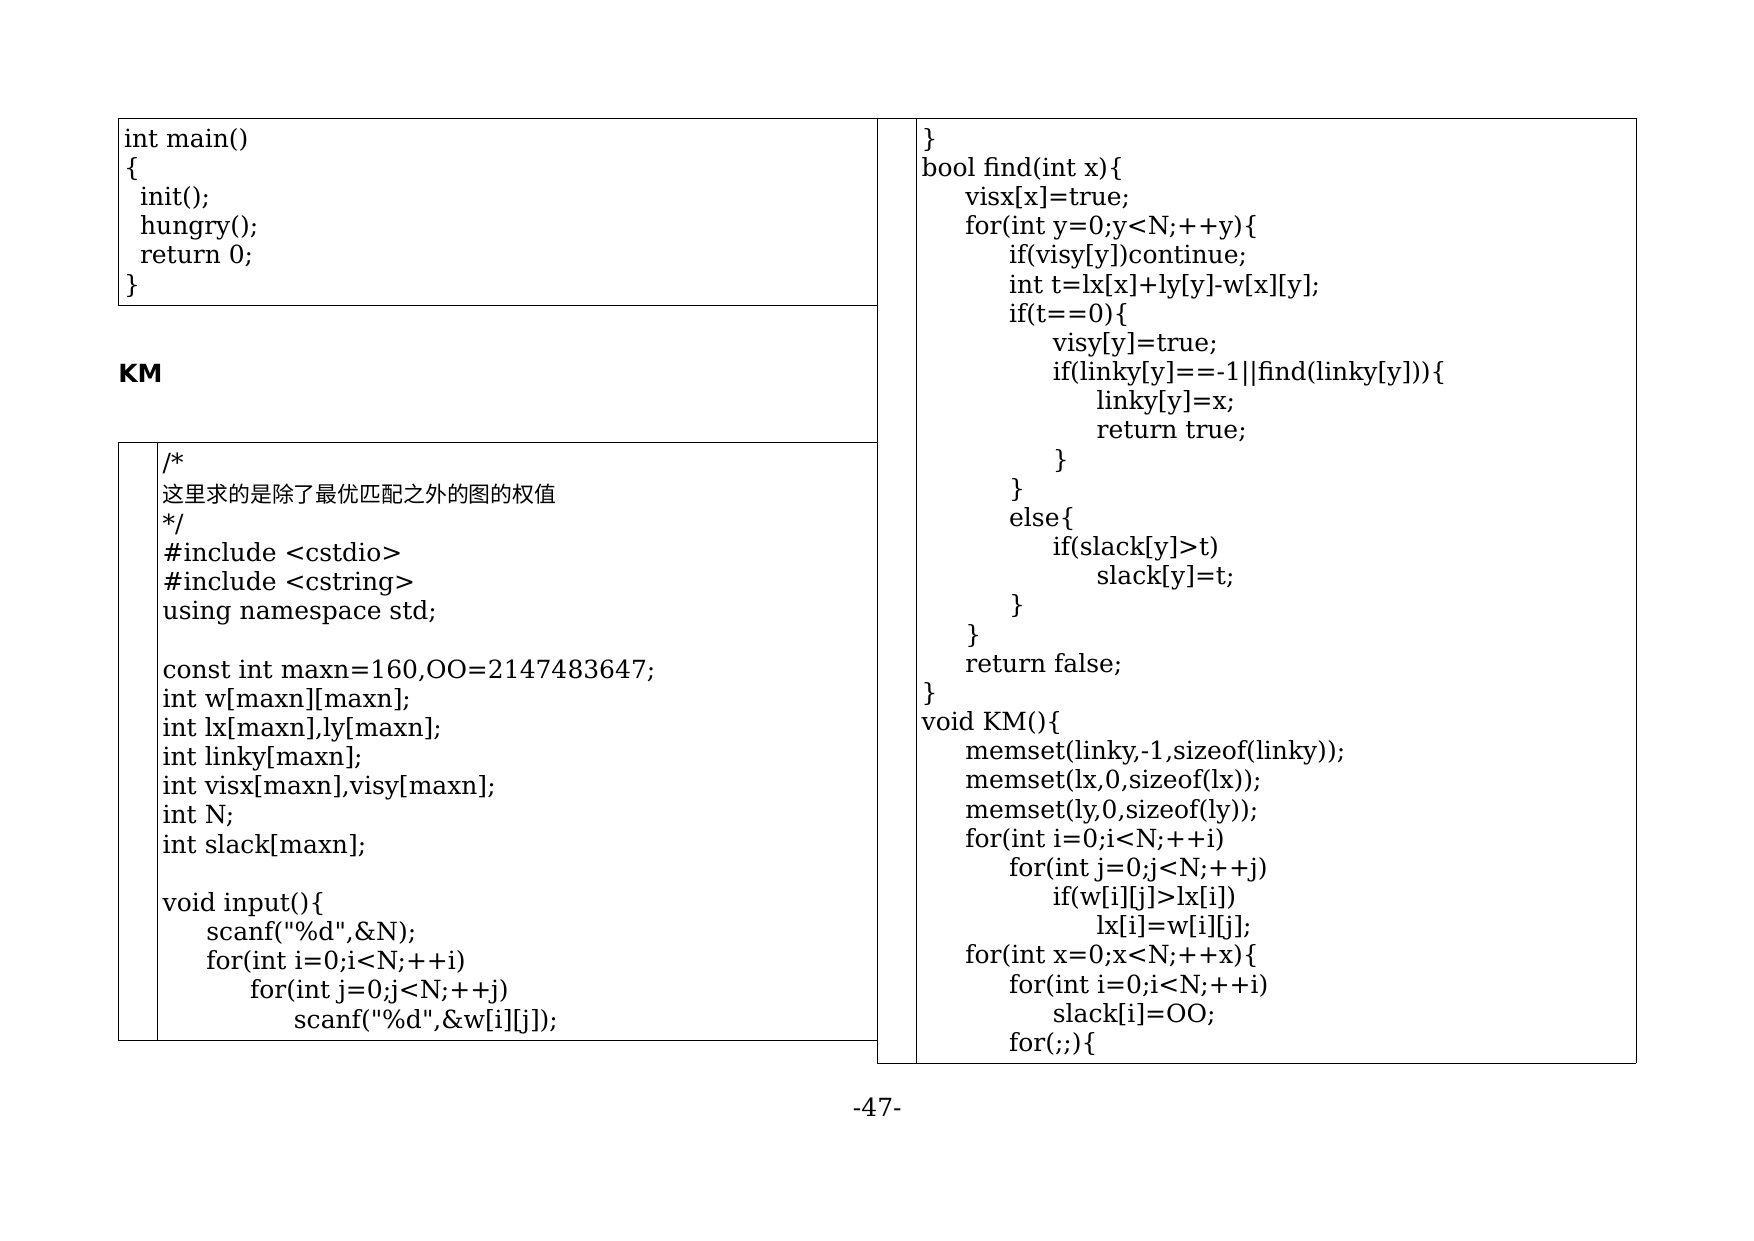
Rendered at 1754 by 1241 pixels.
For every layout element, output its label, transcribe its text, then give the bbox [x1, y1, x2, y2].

subtitle KM [118, 359, 877, 388]
table_header int main() { init(); hungry(); return 0; } [119, 119, 877, 305]
table_header [878, 119, 916, 1063]
table_header /* 这里求的是除了最优匹配之外的图的权值 */ #include <cstdio> #include <cstring> using namespace std; const int maxn=160,OO=2147483647; int w[maxn][maxn]; int lx[maxn],ly[maxn]; int linky[maxn]; int visx[maxn],visy[maxn]; int N; int slack[maxn]; void input(){ scanf("%d",&N); for(int i=0;i<N;++i) for(int j=0;j<N;++j) scanf("%d",&w[i][j]); [158, 443, 877, 1040]
table_header } bool find(int x){ visx[x]=true; for(int y=0;y<N;++y){ if(visy[y])continue; int t=lx[x]+ly[y]-w[x][y]; if(t==0){ visy[y]=true; if(linky[y]==-1||find(linky[y])){ linky[y]=x; return true; } } else{ if(slack[y]>t) slack[y]=t; } } return false; } void KM(){ memset(linky,-1,sizeof(linky)); memset(lx,0,sizeof(lx)); memset(ly,0,sizeof(ly)); for(int i=0;i<N;++i) for(int j=0;j<N;++j) if(w[i][j]>lx[i]) lx[i]=w[i][j]; for(int x=0;x<N;++x){ for(int i=0;i<N;++i) slack[i]=OO; for(;;){ [917, 119, 1636, 1063]
table_header [119, 443, 157, 1040]
